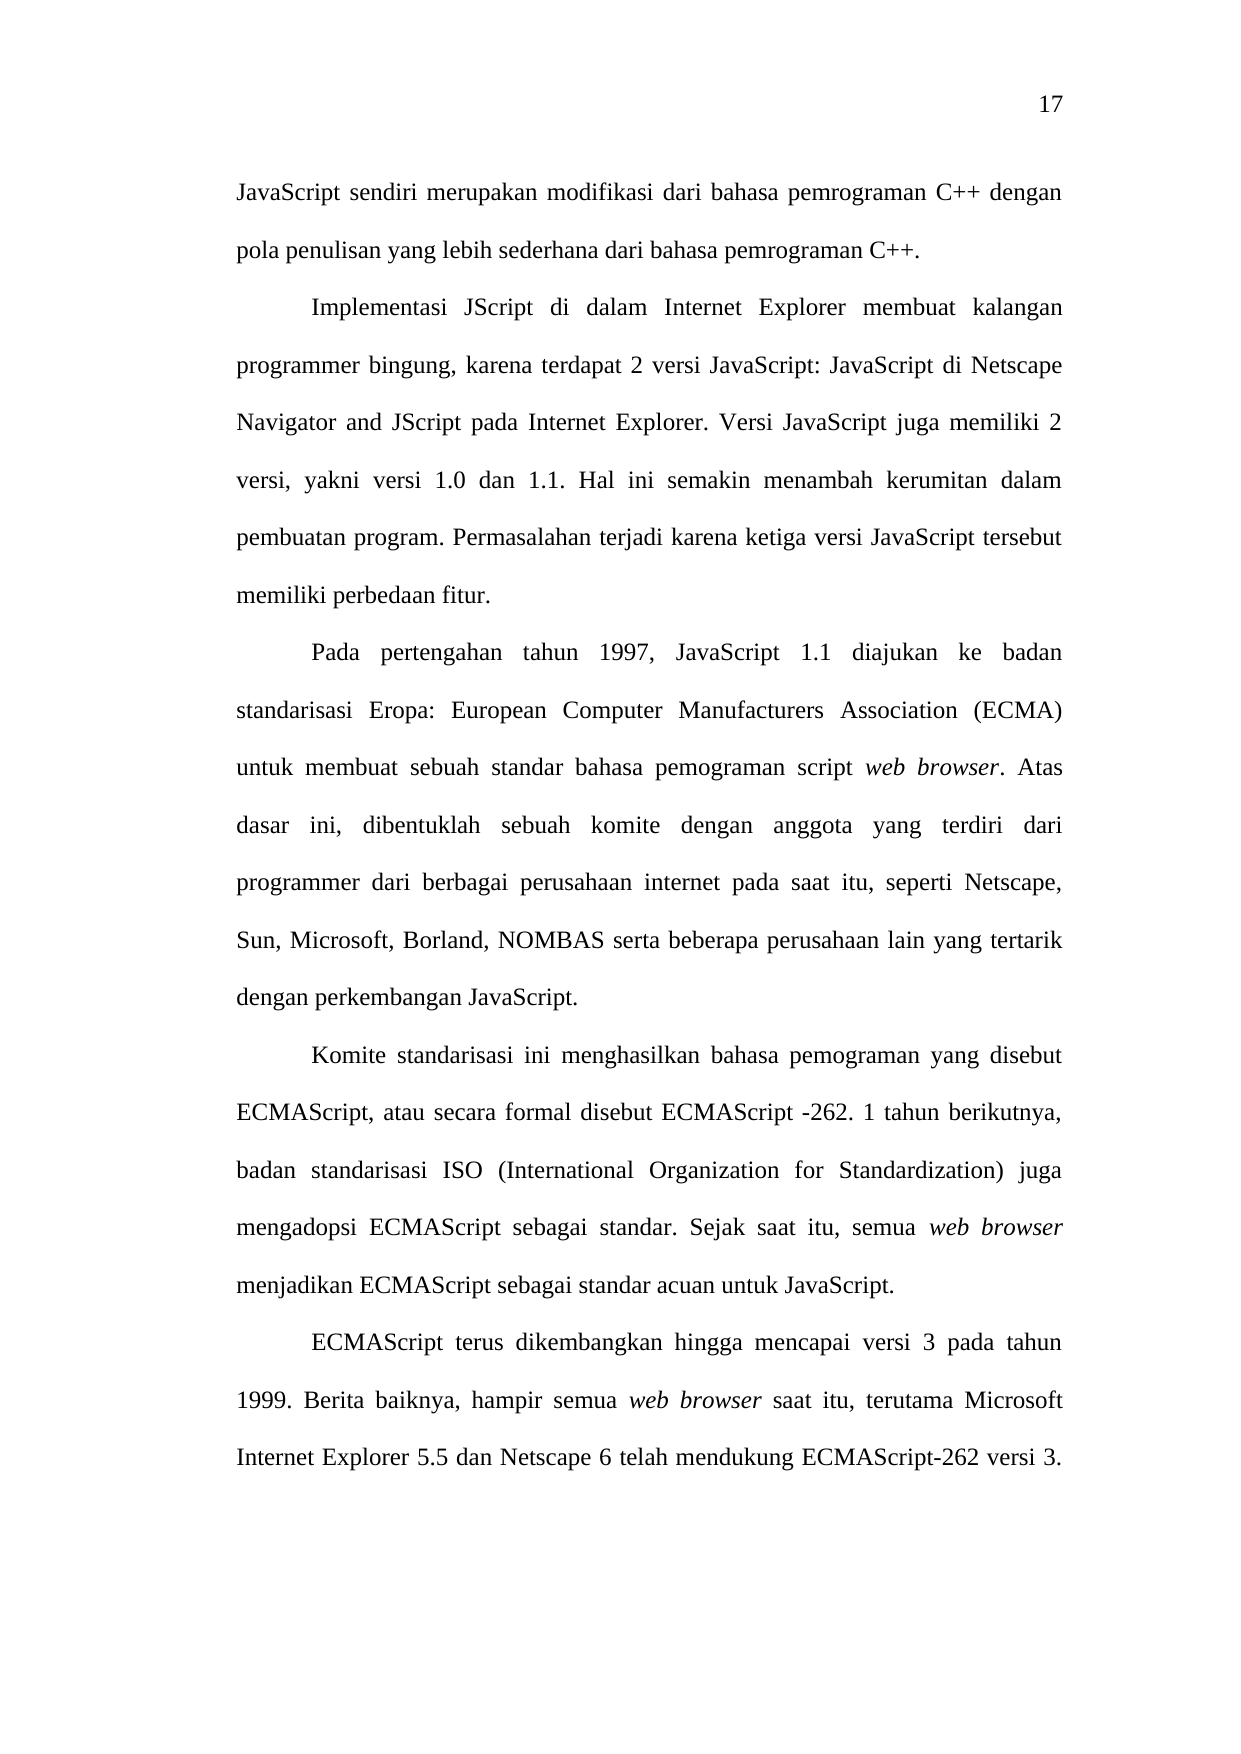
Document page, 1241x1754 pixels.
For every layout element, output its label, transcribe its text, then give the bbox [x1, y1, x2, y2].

text Komite standarisasi ini menghasilkan bahasa pemograman yang disebut ECMAScript, atau secara formal disebut ECMAScript -262. 1 tahun berikutnya, badan standarisasi ISO (International Organization for Standardization) juga mengadopsi ECMAScript sebagai standar. Sejak saat itu, semua web browser menjadikan ECMAScript sebagai standar acuan untuk JavaScript. [236, 1040, 1063, 1298]
text ECMAScript terus dikembangkan hingga mencapai versi 3 pada tahun 1999. Berita baiknya, hampir semua web browser saat itu, terutama Microsoft Internet Explorer 5.5 dan Netscape 6 telah mendukung ECMAScript-262 versi 3. [236, 1327, 1063, 1471]
text Pada pertengahan tahun 1997, JavaScript 1.1 diajukan ke badan standarisasi Eropa: European Computer Manufacturers Association (ECMA) untuk membuat sebuah standar bahasa pemograman script web browser. Atas dasar ini, dibentuklah sebuah komite dengan anggota yang terdiri dari programmer dari berbagai perusahaan internet pada saat itu, seperti Netscape, Sun, Microsoft, Borland, NOMBAS serta beberapa perusahaan lain yang tertarik dengan perkembangan JavaScript. [236, 637, 1063, 1011]
text JavaScript sendiri merupakan modifikasi dari bahasa pemrograman C++ dengan pola penulisan yang lebih sederhana dari bahasa pemrograman C++. [236, 177, 1063, 263]
text Implementasi JScript di dalam Internet Explorer membuat kalangan programmer bingung, karena terdapat 2 versi JavaScript: JavaScript di Netscape Navigator and JScript pada Internet Explorer. Versi JavaScript juga memiliki 2 versi, yakni versi 1.0 dan 1.1. Hal ini semakin menambah kerumitan dalam pembuatan program. Permasalahan terjadi karena ketiga versi JavaScript tersebut memiliki perbedaan fitur. [236, 292, 1063, 608]
